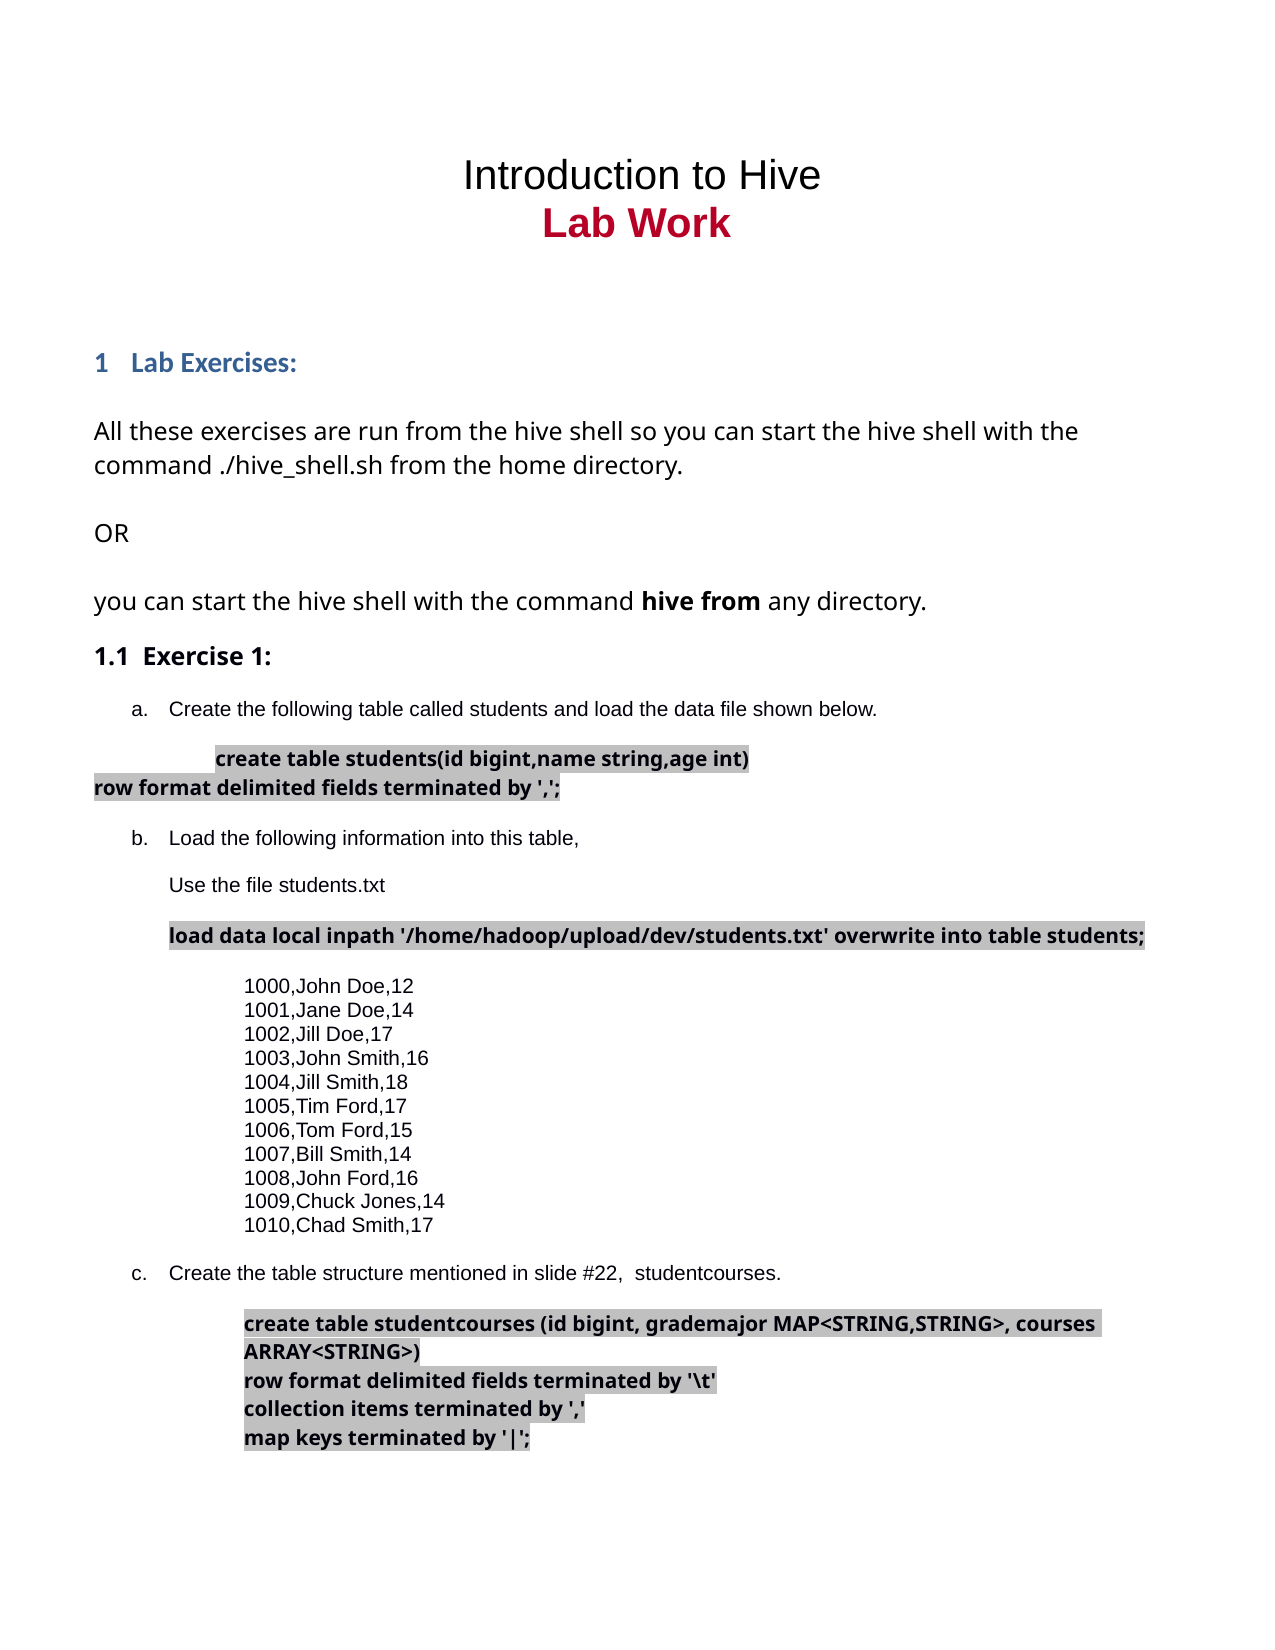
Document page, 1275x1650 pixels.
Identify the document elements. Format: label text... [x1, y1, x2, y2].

text 1002,Jill Doe,17 [244, 1022, 1191, 1046]
text create table students(id bigint,name string,age int) [94, 744, 1191, 773]
subtitle Lab Exercises: [94, 344, 1191, 379]
text Lab Work [94, 198, 1191, 246]
text 1010,Chad Smith,17 [244, 1213, 1191, 1237]
text All these exercises are run from the hive shell so you can start the hive shell with the command ./hive_shell.sh from the home directory. [94, 413, 1191, 482]
text 1009,Chuck Jones,14 [244, 1189, 1191, 1213]
list Load the following information into this table, [131, 825, 1191, 849]
text 1004,Jill Smith,18 [244, 1069, 1191, 1093]
text load data local inpath '/home/hadoop/upload/dev/students.txt' overwrite into table students; [169, 921, 1191, 950]
text you can start the hive shell with the command hive from any directory. [94, 584, 1191, 618]
text 1000,John Doe,12 [244, 974, 1191, 998]
text row format delimited fields terminated by '\t' [244, 1366, 1191, 1394]
text collection items terminated by ',' [244, 1394, 1191, 1423]
text row format delimited fields terminated by ','; [94, 773, 1191, 801]
text 1008,John Ford,16 [244, 1165, 1191, 1189]
text map keys terminated by '|'; [244, 1423, 1191, 1451]
list Create the table structure mentioned in slide #22, studentcourses. [131, 1261, 1191, 1285]
text 1005,Tim Ford,17 [244, 1093, 1191, 1117]
text 1001,Jane Doe,14 [244, 998, 1191, 1022]
text 1003,John Smith,16 [244, 1046, 1191, 1069]
text Use the file students.txt [169, 873, 1191, 897]
text create table studentcourses (id bigint, grademajor MAP<STRING,STRING>, courses ARRAY<STRING>) [244, 1309, 1191, 1366]
text 1007,Bill Smith,14 [244, 1141, 1191, 1165]
list Create the following table called students and load the data file shown below. [131, 697, 1191, 721]
text 1006,Tom Ford,15 [244, 1117, 1191, 1141]
subtitle 1.1 Exercise 1: [94, 639, 1191, 673]
text OR [94, 516, 1191, 550]
text Introduction to Hive [94, 150, 1191, 198]
